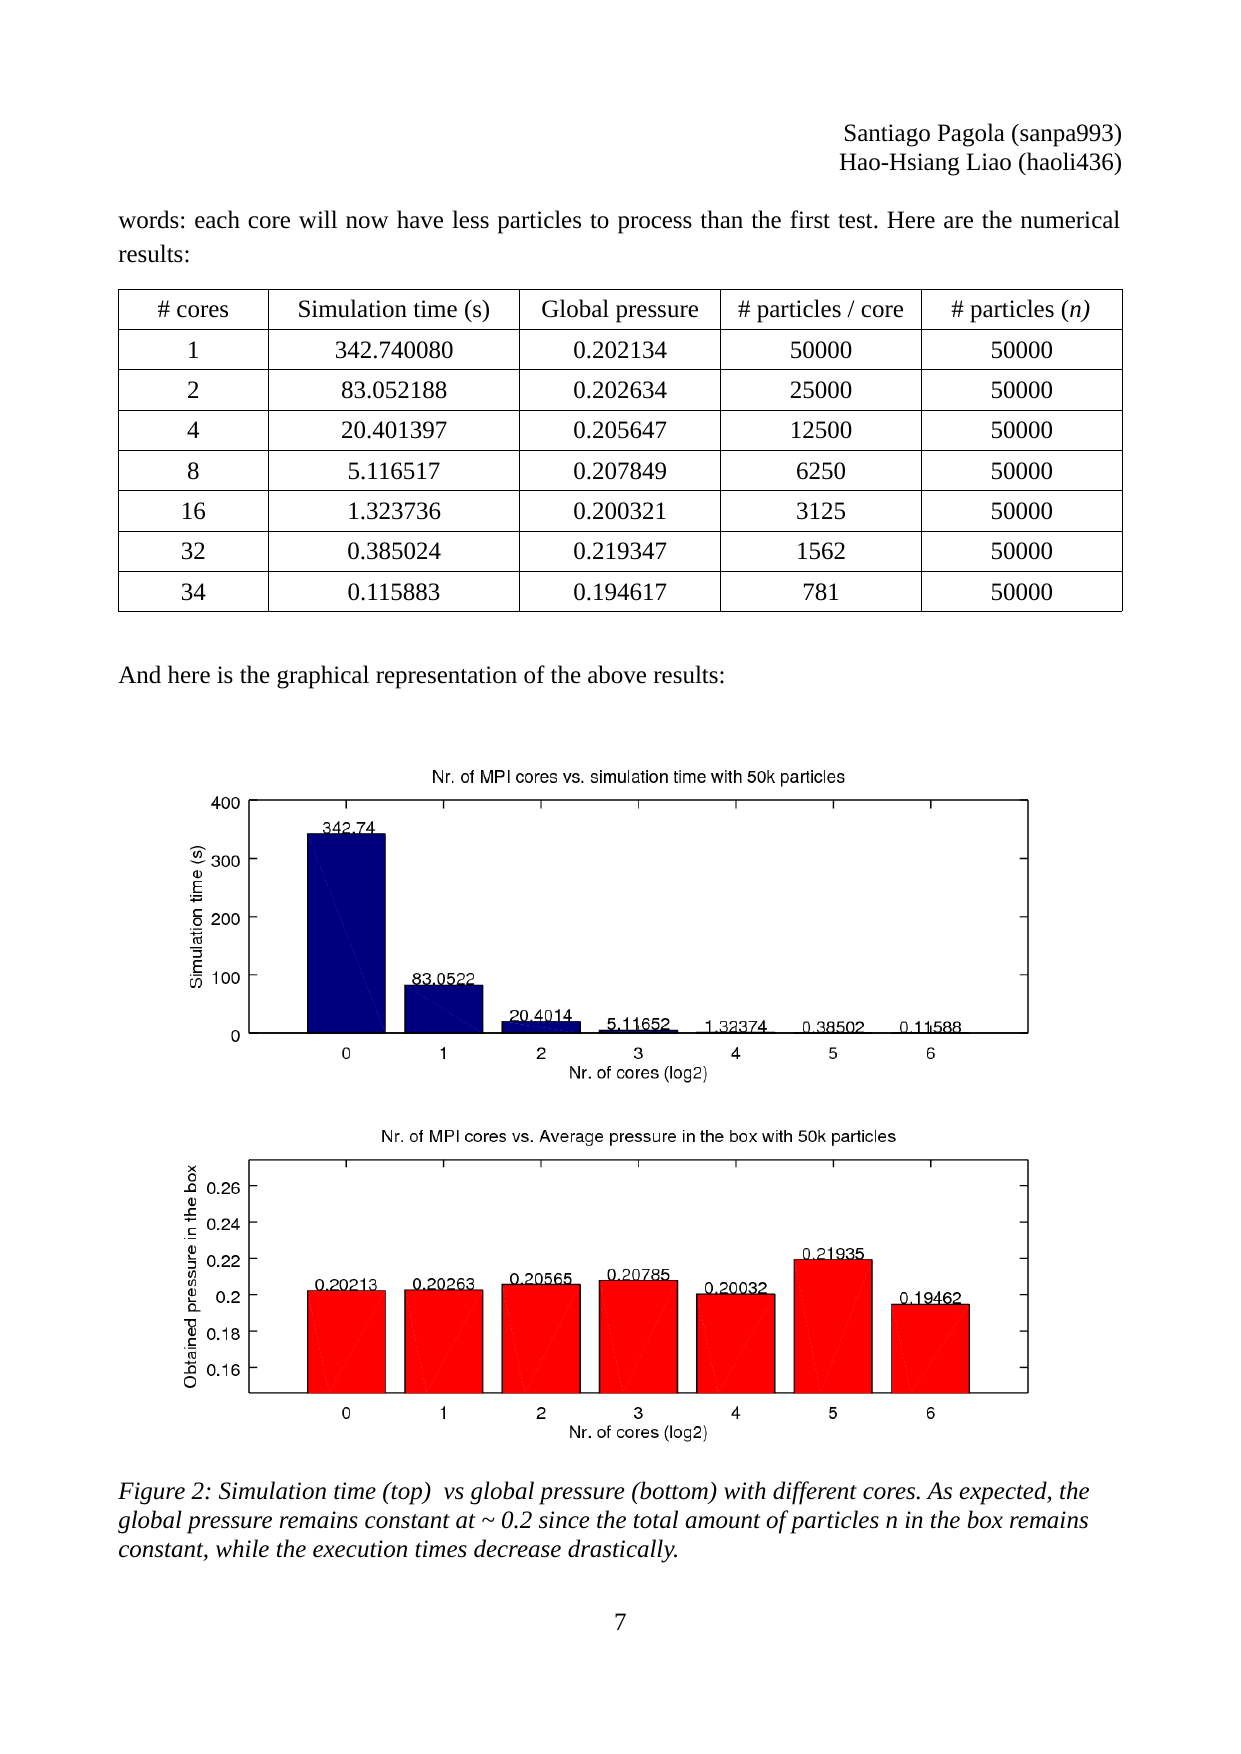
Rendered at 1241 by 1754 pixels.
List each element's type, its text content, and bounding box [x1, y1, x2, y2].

table_cell 50000 [922, 370, 1122, 409]
table_header # cores [119, 290, 268, 329]
table_cell 342.740080 [269, 330, 519, 369]
table_cell 4 [119, 411, 268, 450]
table_cell 0.194617 [520, 572, 720, 611]
table_cell 3125 [721, 491, 921, 531]
table_cell 34 [119, 572, 268, 611]
table_cell 0.115883 [269, 572, 519, 611]
table_cell 50000 [721, 330, 921, 369]
text And here is the graphical representation of the above results: [118, 660, 1122, 689]
table_cell 50000 [922, 572, 1122, 611]
table_cell 16 [119, 491, 268, 531]
table_header Simulation time (s) [269, 290, 519, 329]
table_cell 32 [119, 532, 268, 571]
table_cell 5.116517 [269, 451, 519, 490]
table_cell 0.205647 [520, 411, 720, 450]
table_cell 50000 [922, 532, 1122, 571]
table_cell 83.052188 [269, 370, 519, 409]
table_cell 0.202134 [520, 330, 720, 369]
table_cell 1562 [721, 532, 921, 571]
table_cell 8 [119, 451, 268, 490]
table_cell 0.200321 [520, 491, 720, 531]
table_cell 50000 [922, 451, 1122, 490]
table_cell 50000 [922, 330, 1122, 369]
table_cell 0.207849 [520, 451, 720, 490]
table_cell 0.219347 [520, 532, 720, 571]
table_cell 12500 [721, 411, 921, 450]
table_header # particles / core [721, 290, 921, 329]
table_header # particles (n) [922, 290, 1122, 329]
table_cell 2 [119, 370, 268, 409]
table_cell 0.385024 [269, 532, 519, 571]
text Figure 2: Simulation time (top) vs global pressure (bottom) with different cores. As expected, the global pressure remains constant at ~ 0.2 since the total amount of particles n in the box remains constant, while the execution times decrease drastically. [118, 1477, 1122, 1563]
table_cell 0.202634 [520, 370, 720, 409]
table_cell 1 [119, 330, 268, 369]
table_cell 1.323736 [269, 491, 519, 531]
table_cell 50000 [922, 411, 1122, 450]
table_cell 20.401397 [269, 411, 519, 450]
table_cell 25000 [721, 370, 921, 409]
table_cell 781 [721, 572, 921, 611]
picture [118, 721, 1123, 1477]
table_cell 6250 [721, 451, 921, 490]
table_cell 50000 [922, 491, 1122, 531]
table_header Global pressure [520, 290, 720, 329]
text words: each core will now have less particles to process than the first test. Here are the numerical results: [118, 205, 1122, 268]
